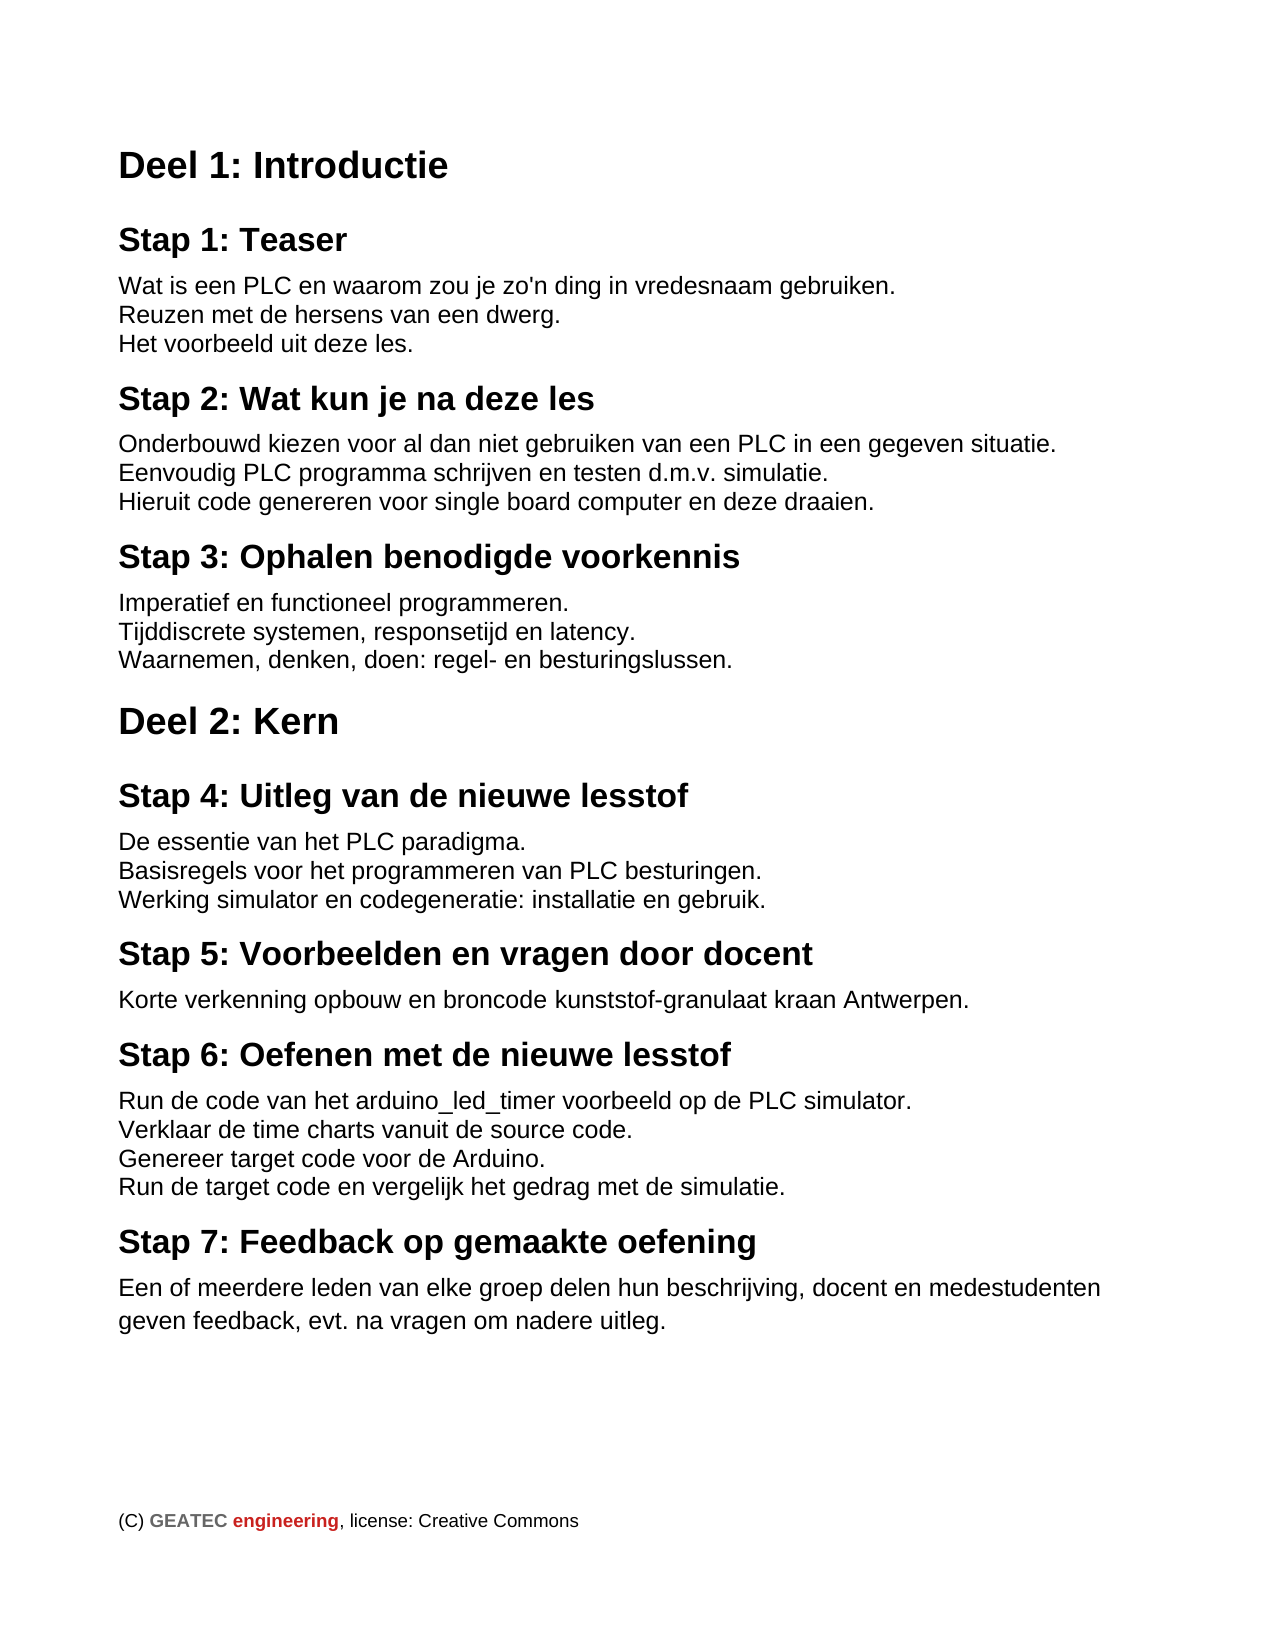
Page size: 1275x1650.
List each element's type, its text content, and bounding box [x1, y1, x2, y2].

subtitle Stap 1: Teaser [118, 220, 1157, 259]
text Genereer target code voor de Arduino. [118, 1143, 1157, 1172]
text Waarnemen, denken, doen: regel- en besturingslussen. [118, 645, 1157, 674]
text Hieruit code genereren voor single board computer en deze draaien. [118, 487, 1157, 516]
text Verklaar de time charts vanuit de source code. [118, 1115, 1157, 1143]
text Run de code van het arduino_led_timer voorbeeld op de PLC simulator. [118, 1086, 1157, 1115]
subtitle Deel 2: Kern [118, 699, 1157, 743]
subtitle Deel 1: Introductie [118, 143, 1157, 187]
subtitle Stap 7: Feedback op gemaakte oefening [118, 1222, 1157, 1261]
text Het voorbeeld uit deze les. [118, 329, 1157, 357]
subtitle Stap 6: Oefenen met de nieuwe lesstof [118, 1035, 1157, 1073]
text Run de target code en vergelijk het gedrag met de simulatie. [118, 1172, 1157, 1201]
text De essentie van het PLC paradigma. [118, 827, 1157, 856]
text Werking simulator en codegeneratie: installatie en gebruik. [118, 884, 1157, 913]
text Korte verkenning opbouw en broncode kunststof-granulaat kraan Antwerpen. [118, 985, 1157, 1014]
text Onderbouwd kiezen voor al dan niet gebruiken van een PLC in een gegeven situatie. [118, 429, 1157, 458]
text Een of meerdere leden van elke groep delen hun beschrijving, docent en medestudenten geven feedback, evt. na vragen om nadere uitleg. [118, 1273, 1157, 1335]
subtitle Stap 2: Wat kun je na deze les [118, 378, 1157, 417]
text Reuzen met de hersens van een dwerg. [118, 300, 1157, 329]
subtitle Stap 3: Ophalen benodigde voorkennis [118, 537, 1157, 575]
text Basisregels voor het programmeren van PLC besturingen. [118, 856, 1157, 884]
text Wat is een PLC en waarom zou je zo'n ding in vredesnaam gebruiken. [118, 271, 1157, 300]
text Tijddiscrete systemen, responsetijd en latency. [118, 616, 1157, 645]
subtitle Stap 4: Uitleg van de nieuwe lesstof [118, 776, 1157, 814]
text Imperatief en functioneel programmeren. [118, 588, 1157, 616]
subtitle Stap 5: Voorbeelden en vragen door docent [118, 934, 1157, 973]
text Eenvoudig PLC programma schrijven en testen d.m.v. simulatie. [118, 458, 1157, 487]
